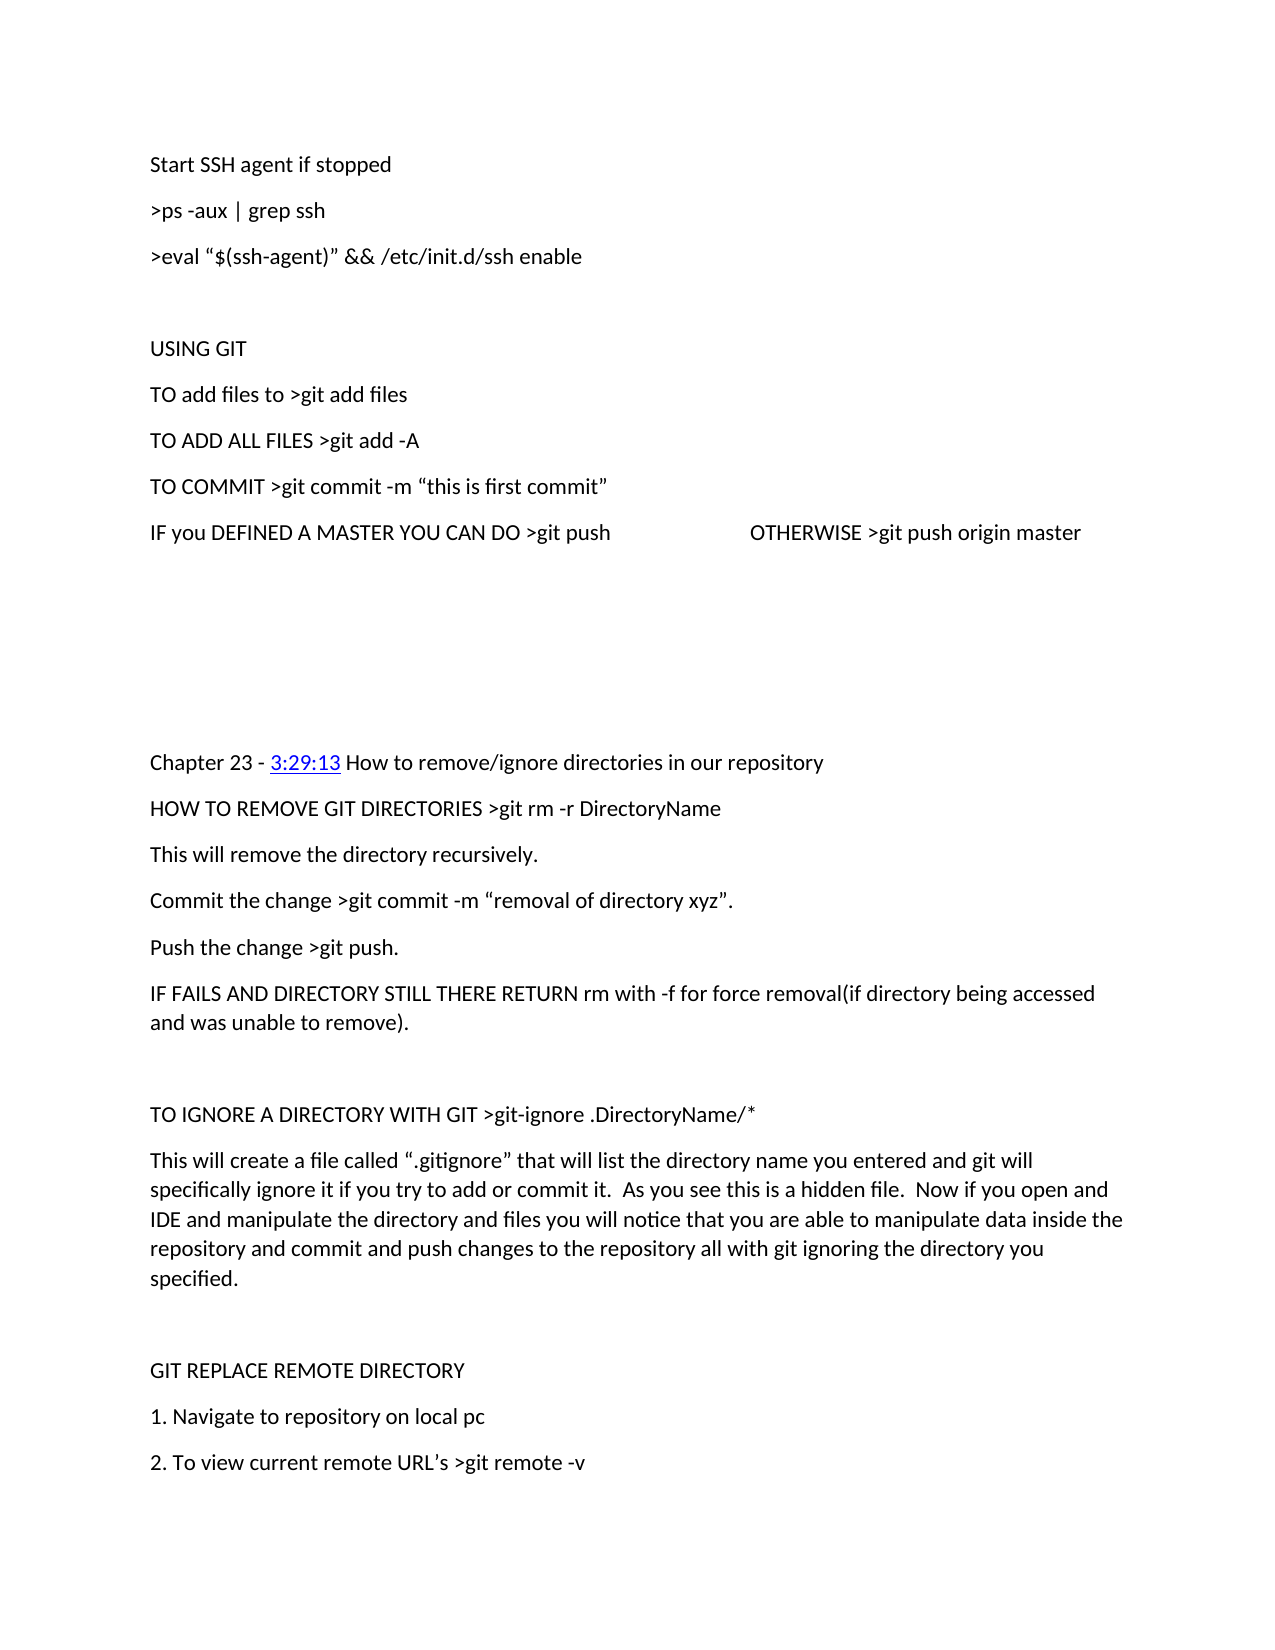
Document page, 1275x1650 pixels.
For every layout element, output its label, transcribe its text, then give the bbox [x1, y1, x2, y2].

text TO ADD ALL FILES >git add -A [150, 426, 1125, 454]
text Push the change >git push. [150, 933, 1125, 961]
text GIT REPLACE REMOTE DIRECTORY [150, 1356, 1125, 1384]
text Start SSH agent if stopped [150, 150, 1125, 178]
text TO IGNORE A DIRECTORY WITH GIT >git-ignore .DirectoryName/* [150, 1100, 1125, 1128]
text Chapter 23 - 3:29:13 How to remove/ignore directories in our repository [150, 748, 1125, 777]
text >eval “$(ssh-agent)” && /etc/init.d/ssh enable [150, 242, 1125, 270]
text This will remove the directory recursively. [150, 841, 1125, 869]
text Commit the change >git commit -m “removal of directory xyz”. [150, 887, 1125, 915]
text USING GIT [150, 334, 1125, 362]
text 2. To view current remote URL’s >git remote -v [150, 1448, 1125, 1476]
text IF FAILS AND DIRECTORY STILL THERE RETURN rm with -f for force removal(if directory being accessed and was unable to remove). [150, 979, 1125, 1036]
text TO COMMIT >git commit -m “this is first commit” [150, 472, 1125, 500]
text >ps -aux | grep ssh [150, 196, 1125, 224]
text HOW TO REMOVE GIT DIRECTORIES >git rm -r DirectoryName [150, 794, 1125, 823]
text 1. Navigate to repository on local pc [150, 1402, 1125, 1430]
text TO add files to >git add files [150, 380, 1125, 408]
text This will create a file called “.gitignore” that will list the directory name you entered and git will specifically ignore it if you try to add or commit it. As you see this is a hidden file. Now if you open and IDE and manipulate the directory and files you will notice that you are able to manipulate data inside the repository and commit and push changes to the repository all with git ignoring the directory you specified. [150, 1146, 1125, 1292]
text IF you DEFINED A MASTER YOU CAN DO >git push OTHERWISE >git push origin master [150, 518, 1125, 546]
